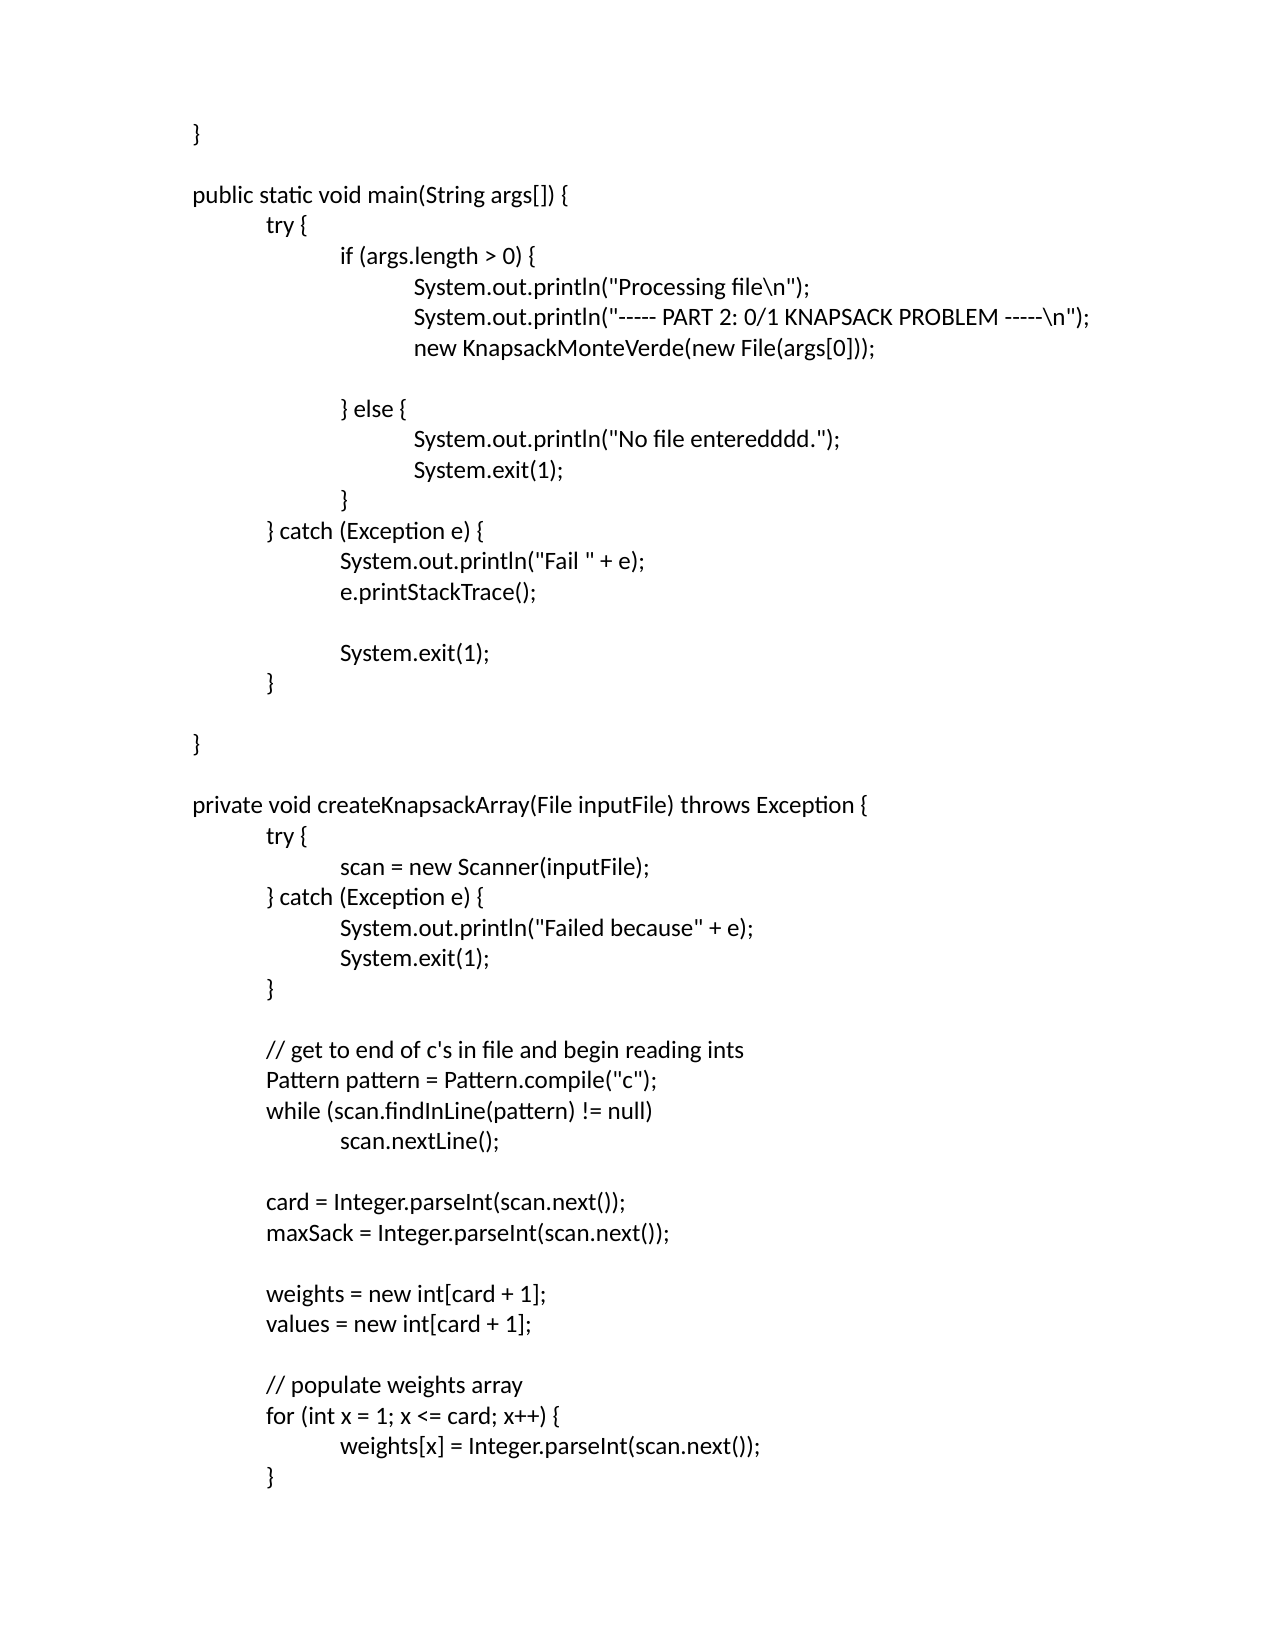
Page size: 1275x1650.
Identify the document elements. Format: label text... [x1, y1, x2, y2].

text System.exit(1); [118, 454, 1157, 484]
text } [118, 484, 1157, 515]
text } [118, 973, 1157, 1003]
text if (args.length > 0) { [118, 240, 1157, 271]
text card = Integer.parseInt(scan.next()); [118, 1186, 1157, 1217]
text try { [118, 210, 1157, 240]
text // get to end of c's in file and begin reading ints [118, 1034, 1157, 1064]
text maxSack = Integer.parseInt(scan.next()); [118, 1217, 1157, 1247]
text private void createKnapsackArray(File inputFile) throws Exception { [118, 789, 1157, 820]
text e.printStackTrace(); [118, 576, 1157, 606]
text scan.nextLine(); [118, 1125, 1157, 1156]
text } catch (Exception e) { [118, 881, 1157, 912]
text try { [118, 820, 1157, 851]
text } [118, 667, 1157, 698]
text public static void main(String args[]) { [118, 179, 1157, 210]
text System.out.println("Fail " + e); [118, 545, 1157, 576]
text weights[x] = Integer.parseInt(scan.next()); [118, 1431, 1157, 1461]
text } [118, 118, 1157, 149]
text // populate weights array [118, 1369, 1157, 1400]
text System.out.println("No file enteredddd."); [118, 423, 1157, 454]
text System.exit(1); [118, 637, 1157, 667]
text System.out.println("Failed because" + e); [118, 912, 1157, 942]
text } else { [118, 393, 1157, 423]
text Pattern pattern = Pattern.compile("c"); [118, 1064, 1157, 1095]
text new KnapsackMonteVerde(new File(args[0])); [118, 332, 1157, 362]
text weights = new int[card + 1]; [118, 1278, 1157, 1308]
text } [118, 1461, 1157, 1492]
text System.out.println("----- PART 2: 0/1 KNAPSACK PROBLEM -----\n"); [118, 301, 1157, 332]
text } catch (Exception e) { [118, 515, 1157, 545]
text while (scan.findInLine(pattern) != null) [118, 1095, 1157, 1125]
text } [118, 728, 1157, 759]
text values = new int[card + 1]; [118, 1308, 1157, 1339]
text System.exit(1); [118, 942, 1157, 973]
text for (int x = 1; x <= card; x++) { [118, 1400, 1157, 1431]
text System.out.println("Processing file\n"); [118, 271, 1157, 301]
text scan = new Scanner(inputFile); [118, 851, 1157, 881]
